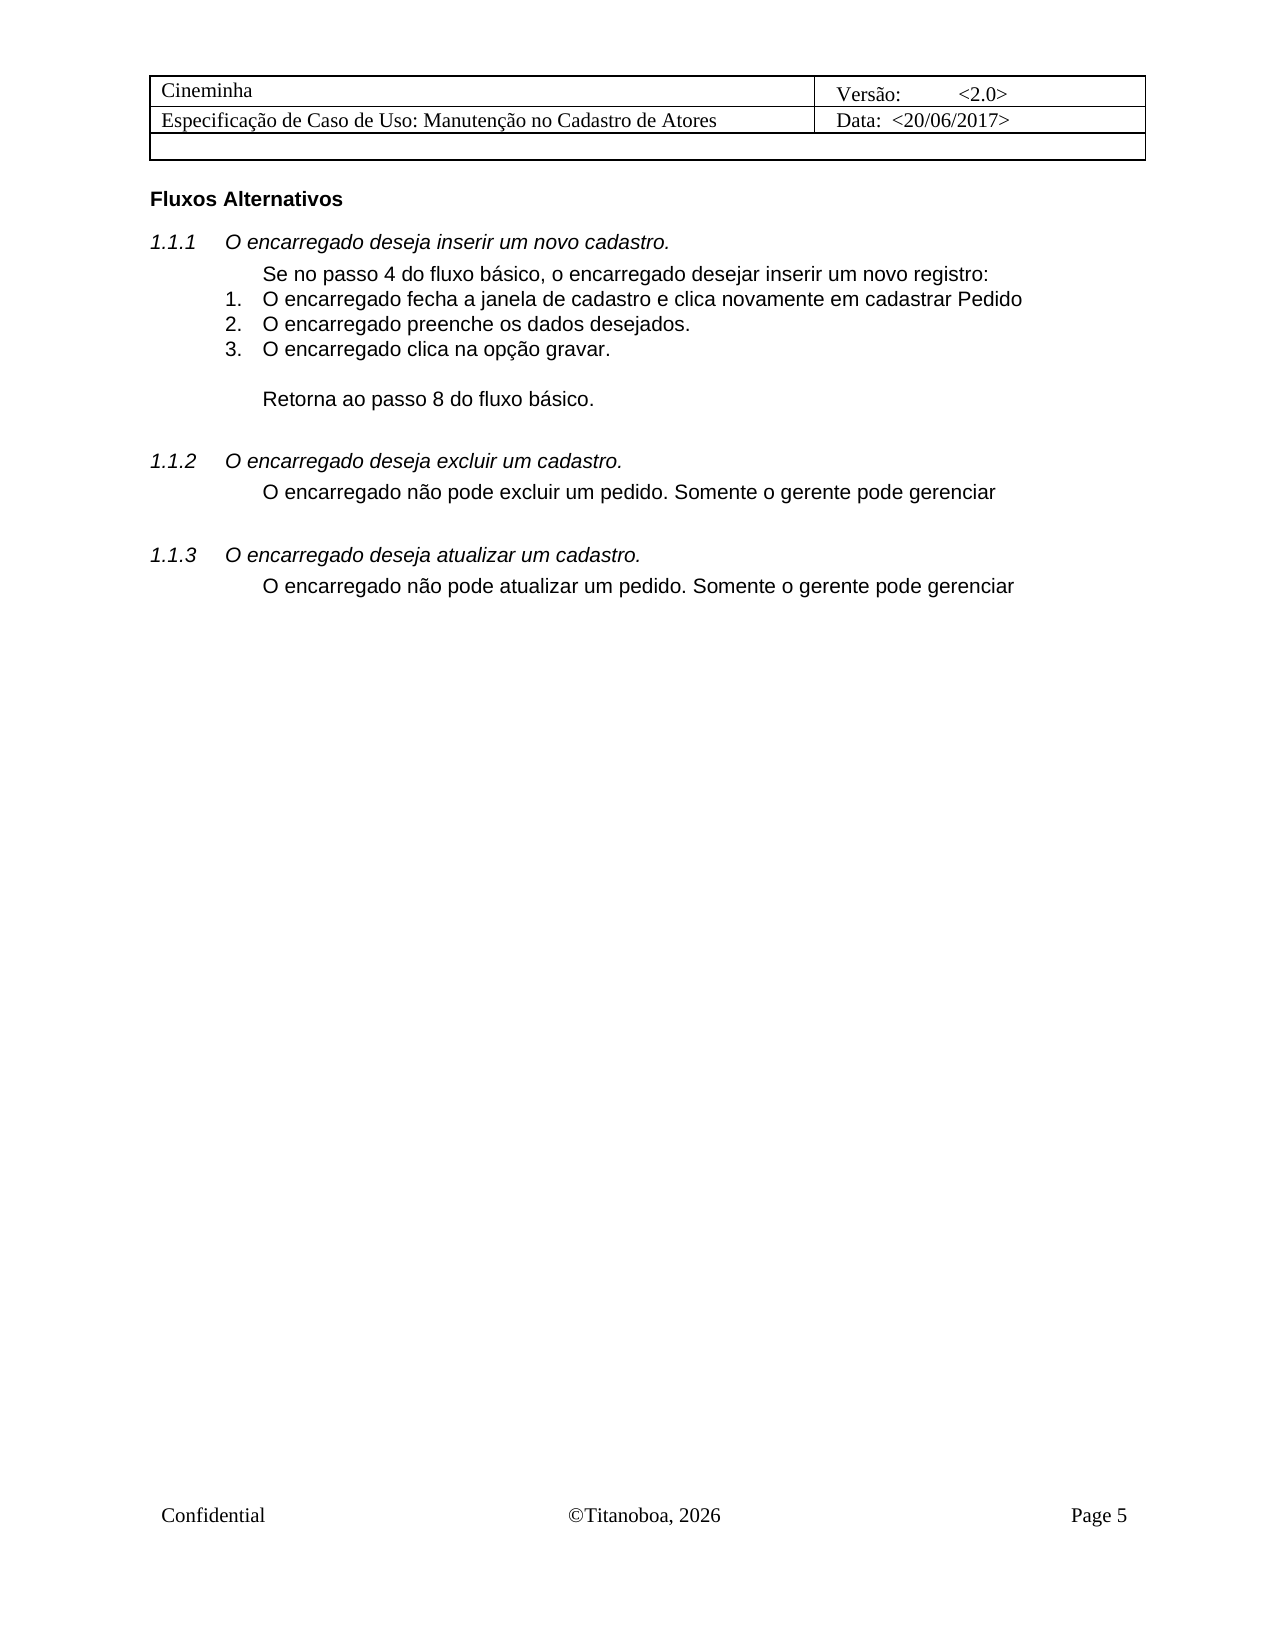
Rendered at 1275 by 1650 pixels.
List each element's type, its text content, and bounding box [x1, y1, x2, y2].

text Se no passo 4 do fluxo básico, o encarregado desejar inserir um novo registro: [262, 260, 1125, 285]
text Retorna ao passo 8 do fluxo básico. [262, 385, 1125, 410]
subtitle O encarregado deseja inserir um novo cadastro. [150, 229, 1125, 254]
text O encarregado não pode atualizar um pedido. Somente o gerente pode gerenciar [262, 573, 1125, 598]
list O encarregado fecha a janela de cadastro e clica novamente em cadastrar Pedido [225, 285, 1125, 310]
list O encarregado clica na opção gravar. [225, 335, 1125, 360]
subtitle Fluxos Alternativos [150, 185, 1125, 210]
list O encarregado preenche os dados desejados. [225, 310, 1125, 335]
subtitle O encarregado deseja atualizar um cadastro. [150, 542, 1125, 567]
subtitle O encarregado deseja excluir um cadastro. [150, 448, 1125, 473]
text O encarregado não pode excluir um pedido. Somente o gerente pode gerenciar [262, 479, 1125, 504]
